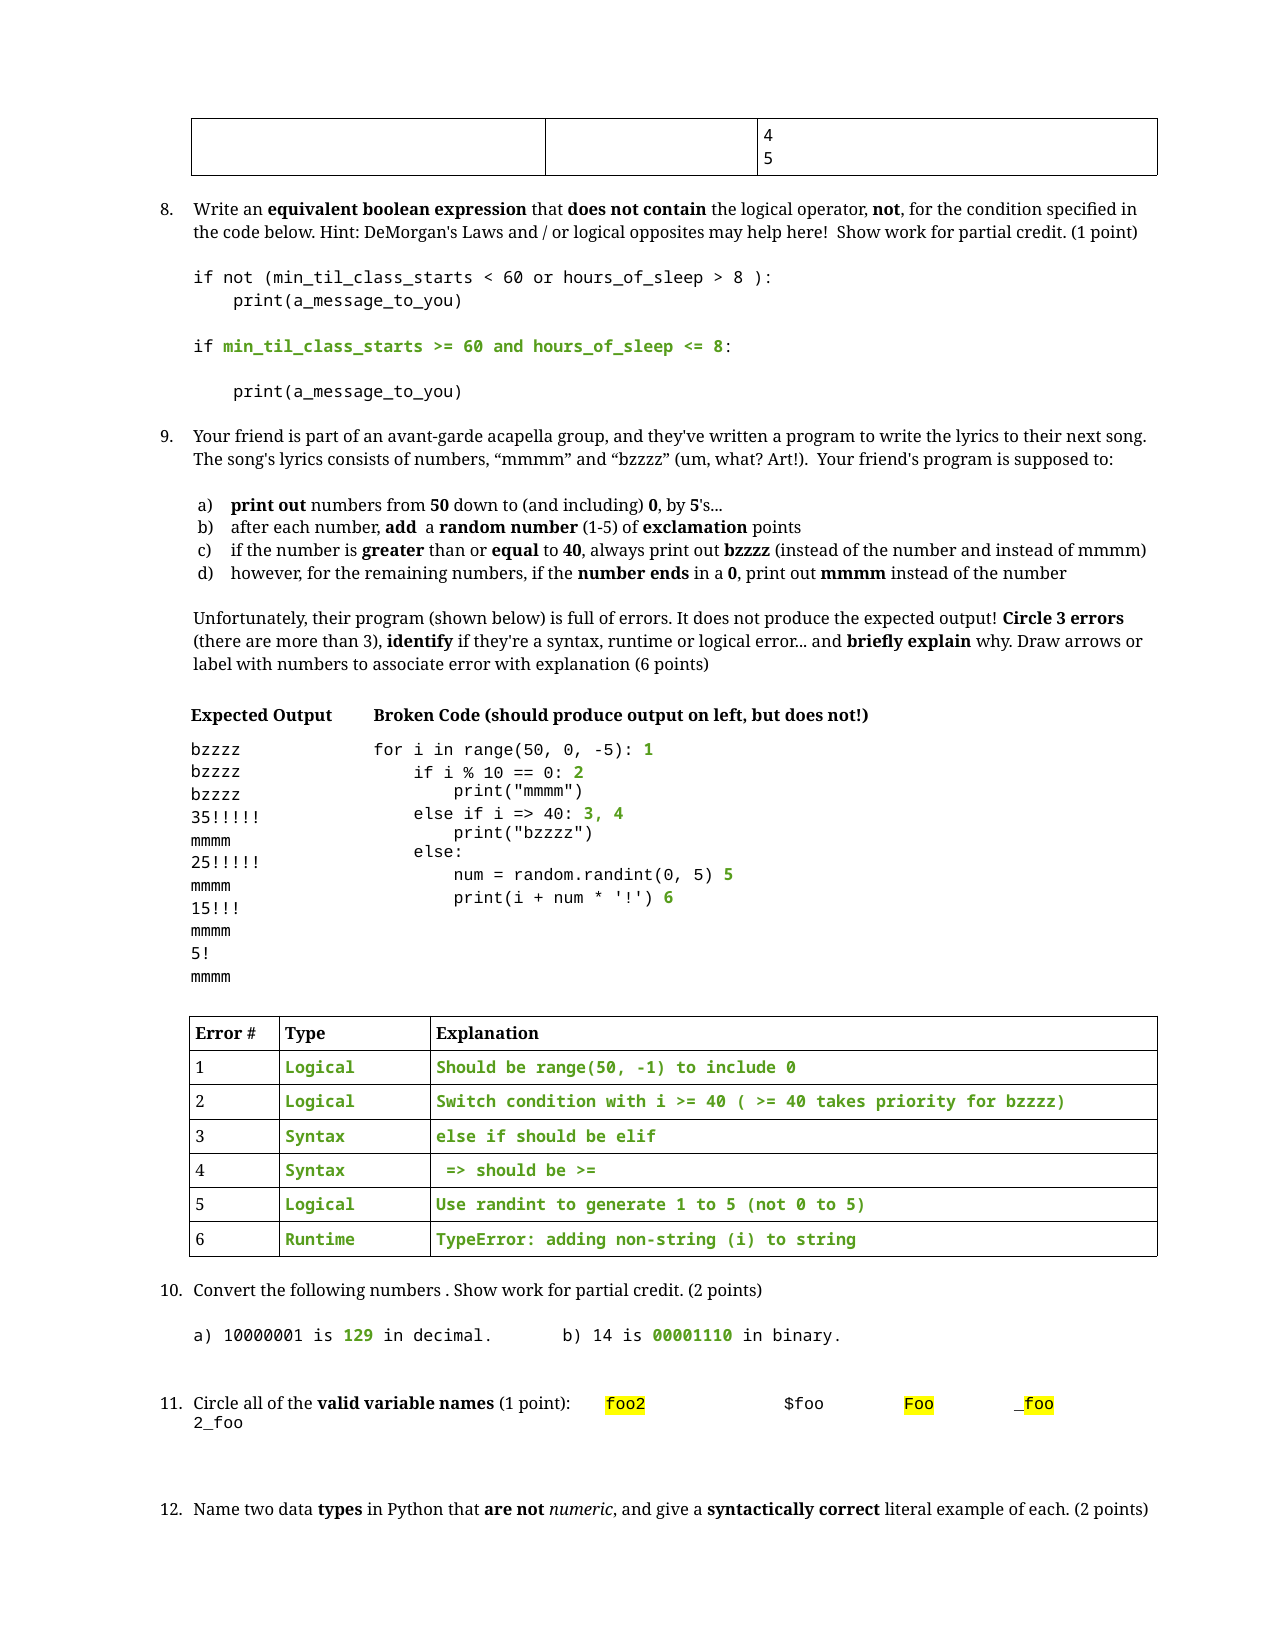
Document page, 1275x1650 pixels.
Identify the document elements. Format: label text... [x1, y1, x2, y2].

table_cell Syntax [280, 1154, 430, 1187]
list print out numbers from 50 down to (and including) 0, by 5's... [193, 493, 1157, 516]
table_cell Use randint to generate 1 to 5 (not 0 to 5) [431, 1188, 1157, 1221]
table_cell for i in range(50, 0, -5): 1 if i % 10 == 0: 2 print("mmmm") else if i => 40: 3, 4 print("bzzzz") else: num = random.randint(0, 5) 5 print(i + num * '!') 6 [368, 732, 1157, 993]
table_cell else if should be elif [431, 1120, 1157, 1153]
table_header Error # [190, 1017, 279, 1050]
list after each number, add a random number (1-5) of exclamation points [193, 516, 1157, 538]
table_cell 4 5 [758, 119, 1157, 175]
table_cell [192, 119, 545, 175]
table_cell => should be >= [431, 1154, 1157, 1187]
table_cell TypeError: adding non-string (i) to string [431, 1222, 1157, 1256]
table_header Expected Output [185, 698, 368, 732]
table_cell 3 [190, 1120, 279, 1153]
table_header Explanation [431, 1017, 1157, 1050]
table_cell 6 [190, 1222, 279, 1256]
list Write an equivalent boolean expression that does not contain the logical operator, not, for the condition specified in the code below. Hint: DeMorgan's Laws and / or logical opposites may help here! Show work for partial credit. (1 point) if not (min_til_class_starts < 60 or hours_of_sleep > 8 ): print(a_message_to_you) if min_til_class_starts >= 60 and hours_of_sleep <= 8: print(a_message_to_you) [156, 198, 1157, 425]
list Your friend is part of an avant-garde acapella group, and they've written a program to write the lyrics to their next song. The song's lyrics consists of numbers, “mmmm” and “bzzzz” (um, what? Art!). Your friend's program is supposed to: [156, 425, 1157, 470]
table_header Broken Code (should produce output on left, but does not!) [368, 698, 1157, 732]
table_cell 5 [190, 1188, 279, 1221]
table_cell [546, 119, 757, 175]
table_cell Should be range(50, -1) to include 0 [431, 1051, 1157, 1084]
list however, for the remaining numbers, if the number ends in a 0, print out mmmm instead of the number [193, 561, 1157, 607]
list if the number is greater than or equal to 40, always print out bzzzz (instead of the number and instead of mmmm) [193, 538, 1157, 561]
list Unfortunately, their program (shown below) is full of errors. It does not produce the expected output! Circle 3 errors (there are more than 3), identify if they're a syntax, runtime or logical error... and briefly explain why. Draw arrows or label with numbers to associate error with explanation (6 points) [156, 607, 1157, 697]
table_cell Switch condition with i >= 40 ( >= 40 takes priority for bzzzz) [431, 1085, 1157, 1118]
table_cell 1 [190, 1051, 279, 1084]
table_header Type [280, 1017, 430, 1050]
list Circle all of the valid variable names (1 point): foo2 $foo Foo _foo 2_foo [156, 1392, 1157, 1475]
table_cell Logical [280, 1188, 430, 1221]
table_cell Runtime [280, 1222, 430, 1256]
table_cell Logical [280, 1051, 430, 1084]
table_cell 2 [190, 1085, 279, 1118]
table_cell 4 [190, 1154, 279, 1187]
table_cell bzzzz bzzzz bzzzz 35!!!!! mmmm 25!!!!! mmmm 15!!! mmmm 5! mmmm [185, 732, 368, 993]
list Convert the following numbers . Show work for partial credit. (2 points) a) 10000001 is 129 in decimal. b) 14 is 00001110 in binary. [156, 1278, 1157, 1392]
table_cell Logical [280, 1085, 430, 1118]
list Name two data types in Python that are not numeric, and give a syntactically correct literal example of each. (2 points) [156, 1498, 1157, 1521]
table_cell Syntax [280, 1120, 430, 1153]
